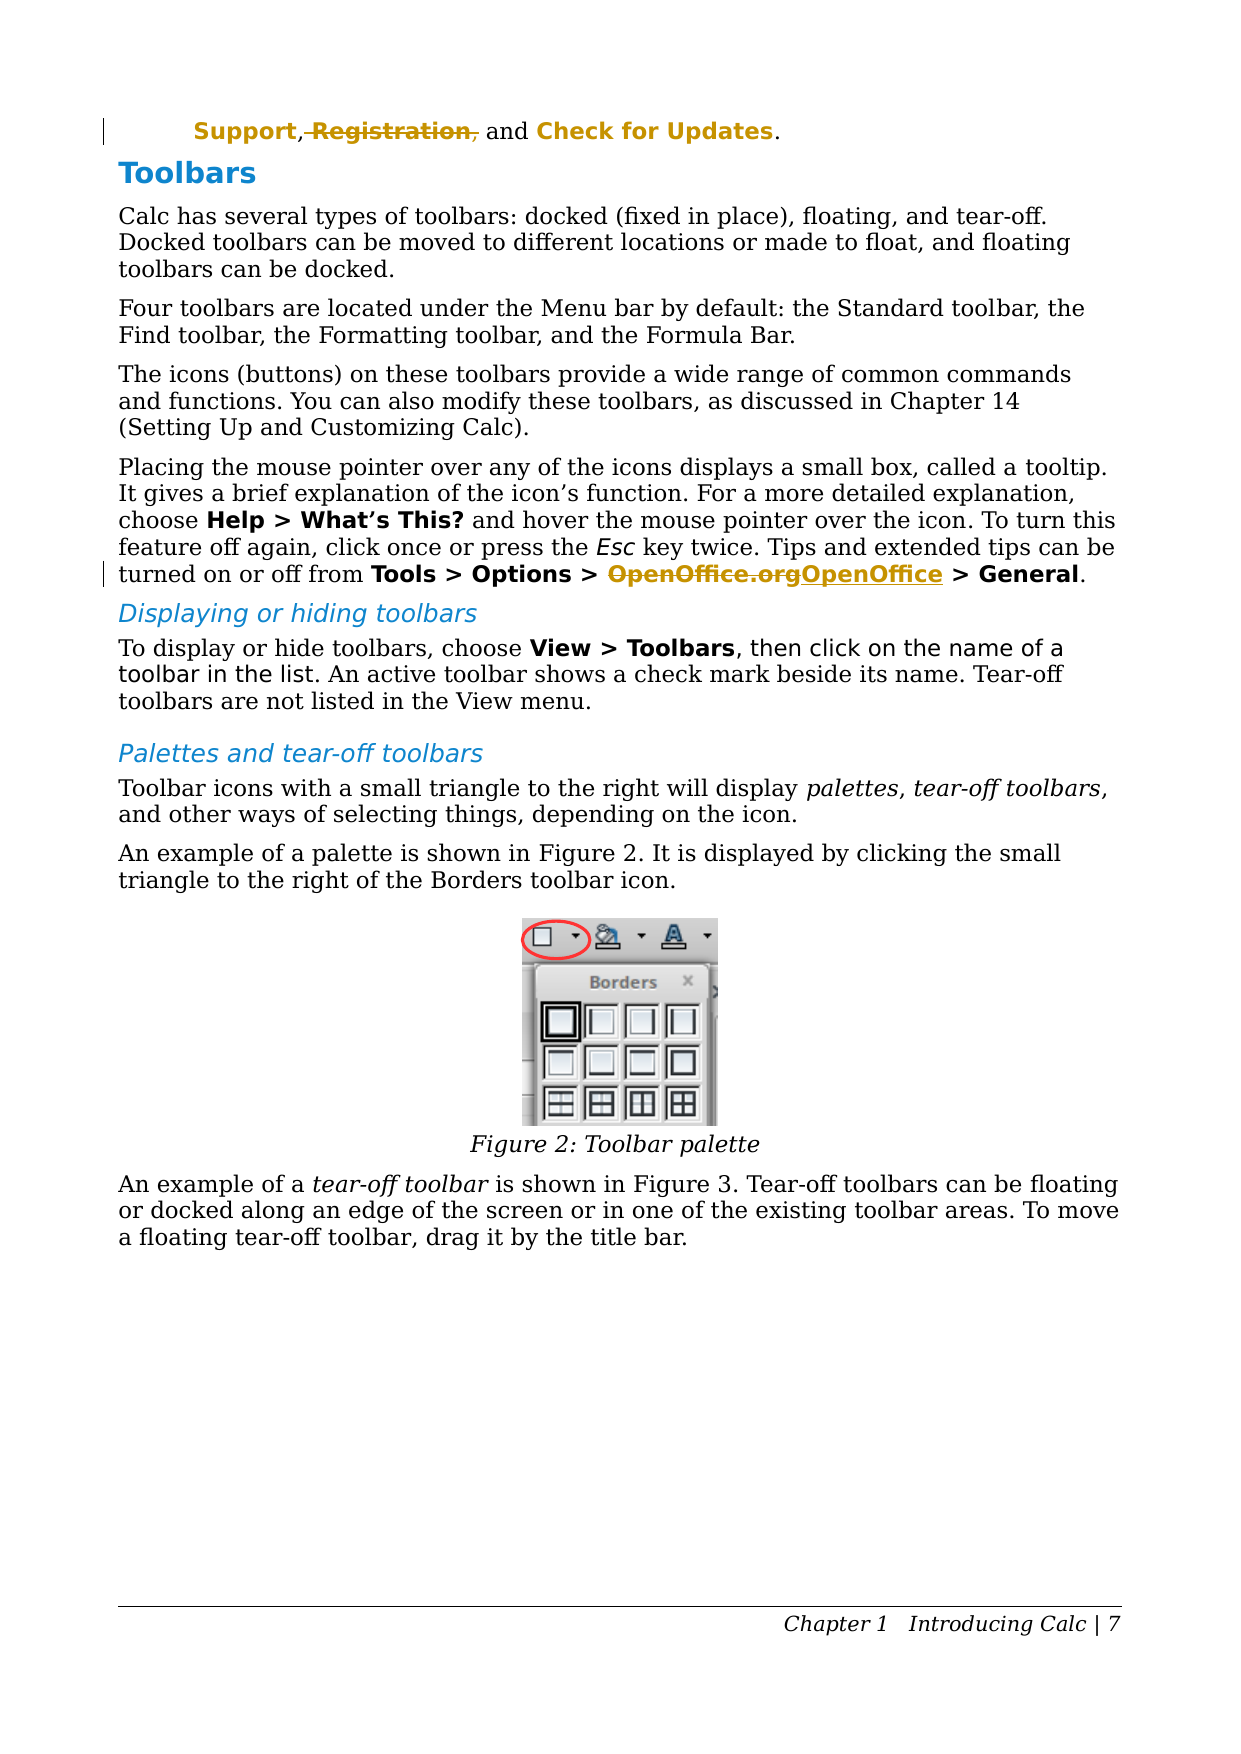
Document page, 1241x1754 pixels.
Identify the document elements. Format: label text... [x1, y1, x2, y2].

text To display or hide toolbars, choose View > Toolbars, then click on the name of a toolbar in the list. An active toolbar shows a check mark beside its name. Tear-off toolbars are not listed in the View menu. [118, 635, 1122, 715]
text Toolbar icons with a small triangle to the right will display palettes, tear-off toolbars, and other ways of selecting things, depending on the icon. [118, 775, 1122, 828]
text Placing the mouse pointer over any of the icons displays a small box, called a tooltip. It gives a brief explanation of the icon’s function. For a more detailed explanation, choose Help > What’s This? and hover the mouse pointer over the icon. To turn this feature off again, click once or press the Esc key twice. Tips and extended tips can be turned on or off from Tools > Options > OpenOffice > General. [118, 454, 1122, 587]
text Figure 2: Toolbar palette [470, 1132, 770, 1158]
text The icons (buttons) on these toolbars provide a wide range of common commands and functions. You can also modify these toolbars, as discussed in Chapter 14 (Setting Up and Customizing Calc). [118, 361, 1122, 441]
text An example of a palette is shown in Figure 2. It is displayed by clicking the small triangle to the right of the Borders toolbar icon. [118, 841, 1122, 894]
list Help contains links to the Help file bundled with the software, What's This?, Support, and Check for Updates. [156, 118, 1122, 145]
text Calc has several types of toolbars: docked (fixed in place), floating, and tear-off. Docked toolbars can be moved to different locations or made to float, and floating toolbars can be docked. [118, 203, 1122, 283]
text Four toolbars are located under the Menu bar by default: the Standard toolbar, the Find toolbar, the Formatting toolbar, and the Formula Bar. [118, 295, 1122, 349]
subtitle Displaying or hiding toolbars [118, 599, 1122, 628]
subtitle Palettes and tear-off toolbars [118, 739, 1122, 768]
picture [522, 918, 718, 1126]
picture [525, 923, 588, 957]
subtitle Toolbars [118, 157, 1122, 191]
text An example of a tear-off toolbar is shown in Figure 3. Tear-off toolbars can be floating or docked along an edge of the screen or in one of the existing toolbar areas. To move a floating tear-off toolbar, drag it by the title bar. [118, 1171, 1122, 1251]
